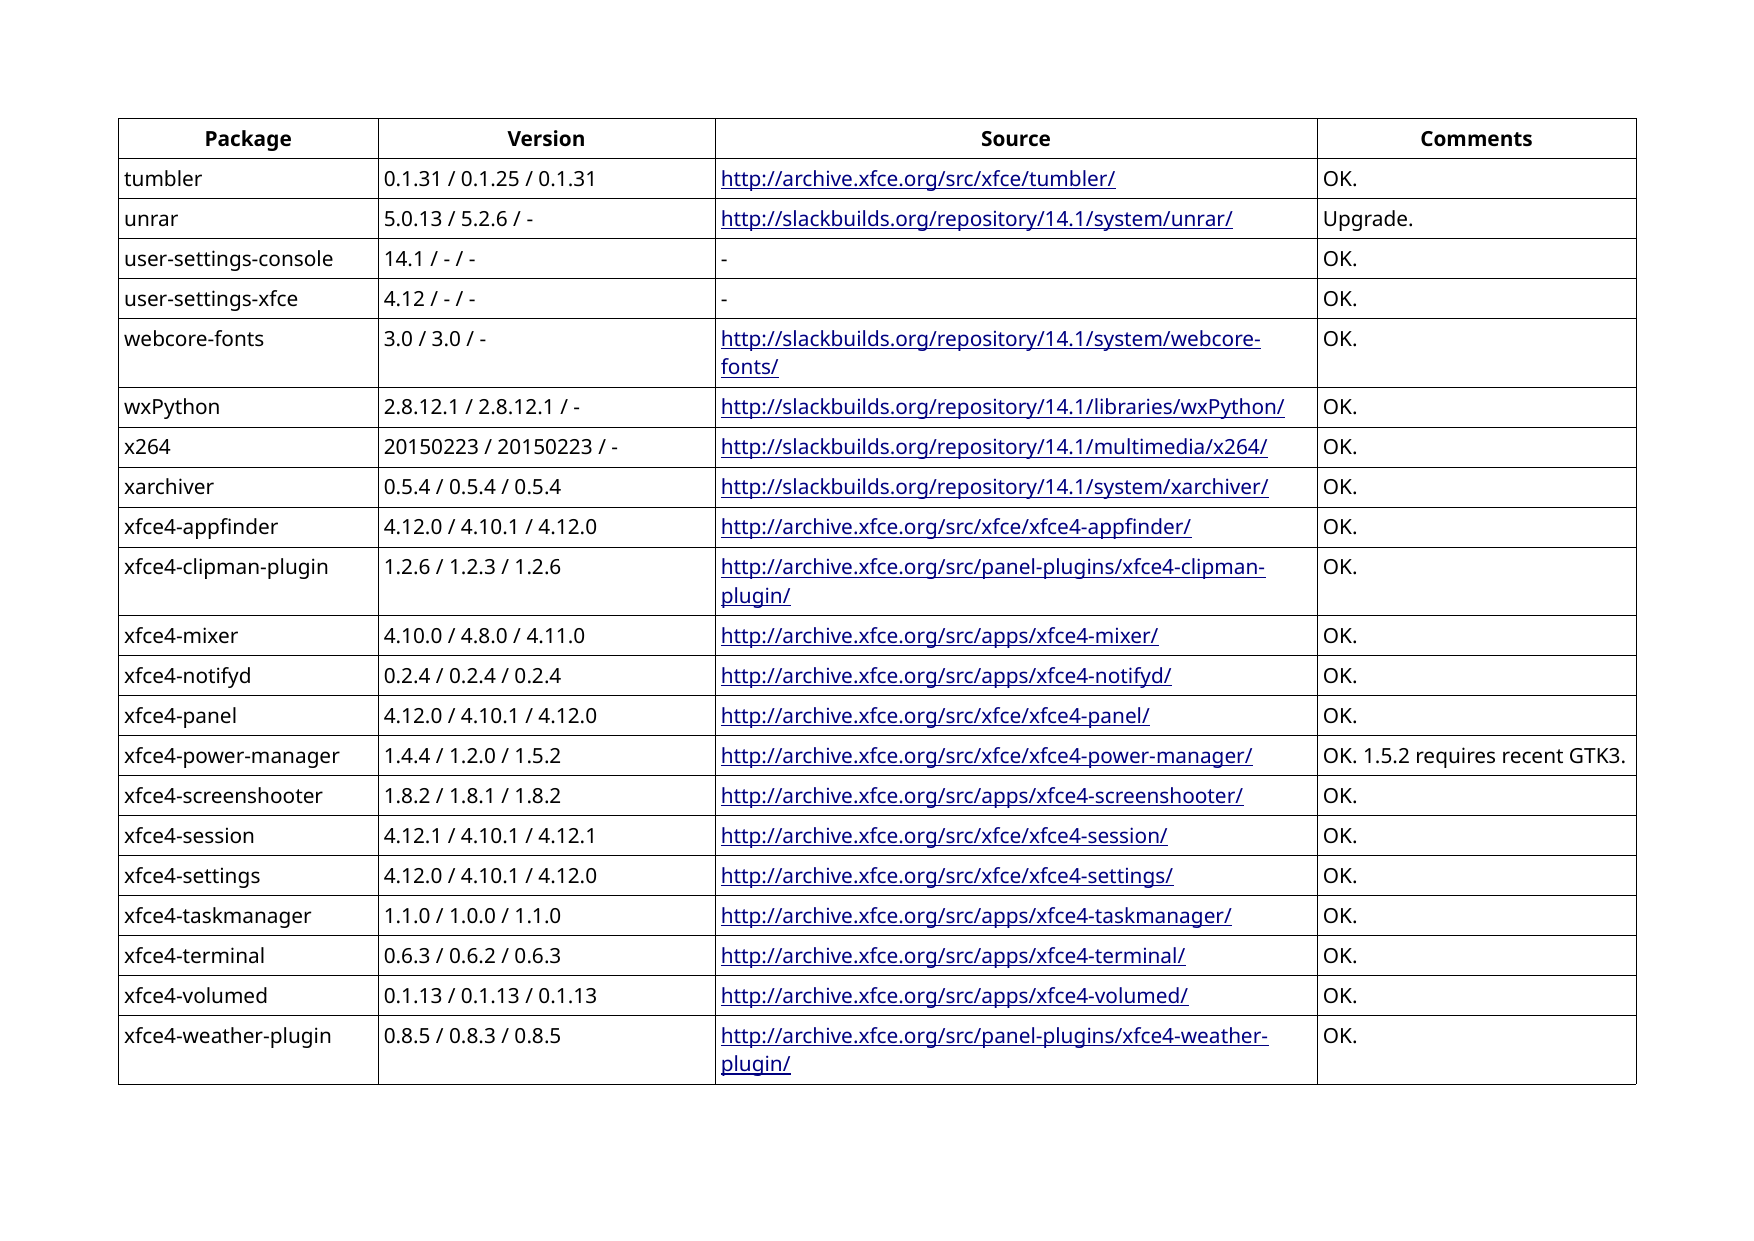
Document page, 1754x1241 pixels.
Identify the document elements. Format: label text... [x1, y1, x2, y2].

table_cell 14.1 / - / - [379, 239, 715, 278]
table_cell http://archive.xfce.org/src/apps/xfce4-taskmanager/ [716, 896, 1317, 935]
table_cell 5.0.13 / 5.2.6 / - [379, 199, 715, 238]
table_cell OK. [1318, 279, 1636, 318]
table_cell 0.2.4 / 0.2.4 / 0.2.4 [379, 656, 715, 695]
table_cell user-settings-xfce [119, 279, 378, 318]
table_cell OK. [1318, 896, 1636, 935]
table_cell OK. [1318, 468, 1636, 507]
table_cell http://archive.xfce.org/src/panel-plugins/xfce4-weather-plugin/ [716, 1016, 1317, 1083]
table_cell OK. [1318, 239, 1636, 278]
table_cell xfce4-clipman-plugin [119, 548, 378, 615]
table_cell OK. [1318, 976, 1636, 1015]
table_cell 4.10.0 / 4.8.0 / 4.11.0 [379, 616, 715, 655]
table_cell xfce4-notifyd [119, 656, 378, 695]
table_cell http://archive.xfce.org/src/xfce/xfce4-appfinder/ [716, 508, 1317, 547]
table_cell xfce4-terminal [119, 936, 378, 975]
table_cell xarchiver [119, 468, 378, 507]
table_cell 1.4.4 / 1.2.0 / 1.5.2 [379, 736, 715, 775]
table_cell http://archive.xfce.org/src/apps/xfce4-terminal/ [716, 936, 1317, 975]
table_cell http://archive.xfce.org/src/apps/xfce4-mixer/ [716, 616, 1317, 655]
table_cell 1.1.0 / 1.0.0 / 1.1.0 [379, 896, 715, 935]
table_cell xfce4-taskmanager [119, 896, 378, 935]
table_cell http://archive.xfce.org/src/xfce/xfce4-power-manager/ [716, 736, 1317, 775]
table_cell OK. [1318, 656, 1636, 695]
table_cell http://archive.xfce.org/src/apps/xfce4-screenshooter/ [716, 776, 1317, 815]
table_cell 0.6.3 / 0.6.2 / 0.6.3 [379, 936, 715, 975]
table_cell 0.8.5 / 0.8.3 / 0.8.5 [379, 1016, 715, 1083]
table_cell xfce4-settings [119, 856, 378, 895]
table_cell OK. [1318, 696, 1636, 735]
table_header Source [716, 119, 1317, 158]
table_cell OK. [1318, 1016, 1636, 1083]
table_cell xfce4-weather-plugin [119, 1016, 378, 1083]
table_cell xfce4-mixer [119, 616, 378, 655]
table_header Comments [1318, 119, 1636, 158]
table_cell http://archive.xfce.org/src/apps/xfce4-volumed/ [716, 976, 1317, 1015]
table_cell 1.8.2 / 1.8.1 / 1.8.2 [379, 776, 715, 815]
table_header Version [379, 119, 715, 158]
table_cell 4.12.1 / 4.10.1 / 4.12.1 [379, 816, 715, 855]
table_cell OK. 1.5.2 requires recent GTK3. [1318, 736, 1636, 775]
table_cell x264 [119, 428, 378, 467]
table_cell 3.0 / 3.0 / - [379, 319, 715, 387]
table_cell http://slackbuilds.org/repository/14.1/system/xarchiver/ [716, 468, 1317, 507]
table_cell OK. [1318, 319, 1636, 387]
table_cell http://slackbuilds.org/repository/14.1/multimedia/x264/ [716, 428, 1317, 467]
table_cell 1.2.6 / 1.2.3 / 1.2.6 [379, 548, 715, 615]
table_header Package [119, 119, 378, 158]
table_cell 20150223 / 20150223 / - [379, 428, 715, 467]
table_cell - [716, 239, 1317, 278]
table_cell http://slackbuilds.org/repository/14.1/system/webcore-fonts/ [716, 319, 1317, 387]
table_cell webcore-fonts [119, 319, 378, 387]
table_cell unrar [119, 199, 378, 238]
table_cell xfce4-power-manager [119, 736, 378, 775]
table_cell - [716, 279, 1317, 318]
table_cell xfce4-panel [119, 696, 378, 735]
table_cell OK. [1318, 936, 1636, 975]
table_cell OK. [1318, 776, 1636, 815]
table_cell tumbler [119, 159, 378, 198]
table_cell Upgrade. [1318, 199, 1636, 238]
table_cell xfce4-screenshooter [119, 776, 378, 815]
table_cell http://archive.xfce.org/src/xfce/xfce4-panel/ [716, 696, 1317, 735]
table_cell 4.12.0 / 4.10.1 / 4.12.0 [379, 696, 715, 735]
table_cell xfce4-session [119, 816, 378, 855]
table_cell http://archive.xfce.org/src/xfce/xfce4-settings/ [716, 856, 1317, 895]
table_cell OK. [1318, 388, 1636, 427]
table_cell wxPython [119, 388, 378, 427]
table_cell http://archive.xfce.org/src/xfce/tumbler/ [716, 159, 1317, 198]
table_cell http://slackbuilds.org/repository/14.1/system/unrar/ [716, 199, 1317, 238]
table_cell 0.5.4 / 0.5.4 / 0.5.4 [379, 468, 715, 507]
table_cell 4.12.0 / 4.10.1 / 4.12.0 [379, 856, 715, 895]
table_cell http://archive.xfce.org/src/panel-plugins/xfce4-clipman-plugin/ [716, 548, 1317, 615]
table_cell 4.12.0 / 4.10.1 / 4.12.0 [379, 508, 715, 547]
table_cell OK. [1318, 508, 1636, 547]
table_cell user-settings-console [119, 239, 378, 278]
table_cell http://slackbuilds.org/repository/14.1/libraries/wxPython/ [716, 388, 1317, 427]
table_cell 0.1.13 / 0.1.13 / 0.1.13 [379, 976, 715, 1015]
table_cell xfce4-appfinder [119, 508, 378, 547]
table_cell http://archive.xfce.org/src/apps/xfce4-notifyd/ [716, 656, 1317, 695]
table_cell OK. [1318, 548, 1636, 615]
table_cell OK. [1318, 856, 1636, 895]
table_cell 0.1.31 / 0.1.25 / 0.1.31 [379, 159, 715, 198]
table_cell http://archive.xfce.org/src/xfce/xfce4-session/ [716, 816, 1317, 855]
table_cell 4.12 / - / - [379, 279, 715, 318]
table_cell OK. [1318, 816, 1636, 855]
table_cell OK. [1318, 159, 1636, 198]
table_cell xfce4-volumed [119, 976, 378, 1015]
table_cell 2.8.12.1 / 2.8.12.1 / - [379, 388, 715, 427]
table_cell OK. [1318, 428, 1636, 467]
table_cell OK. [1318, 616, 1636, 655]
